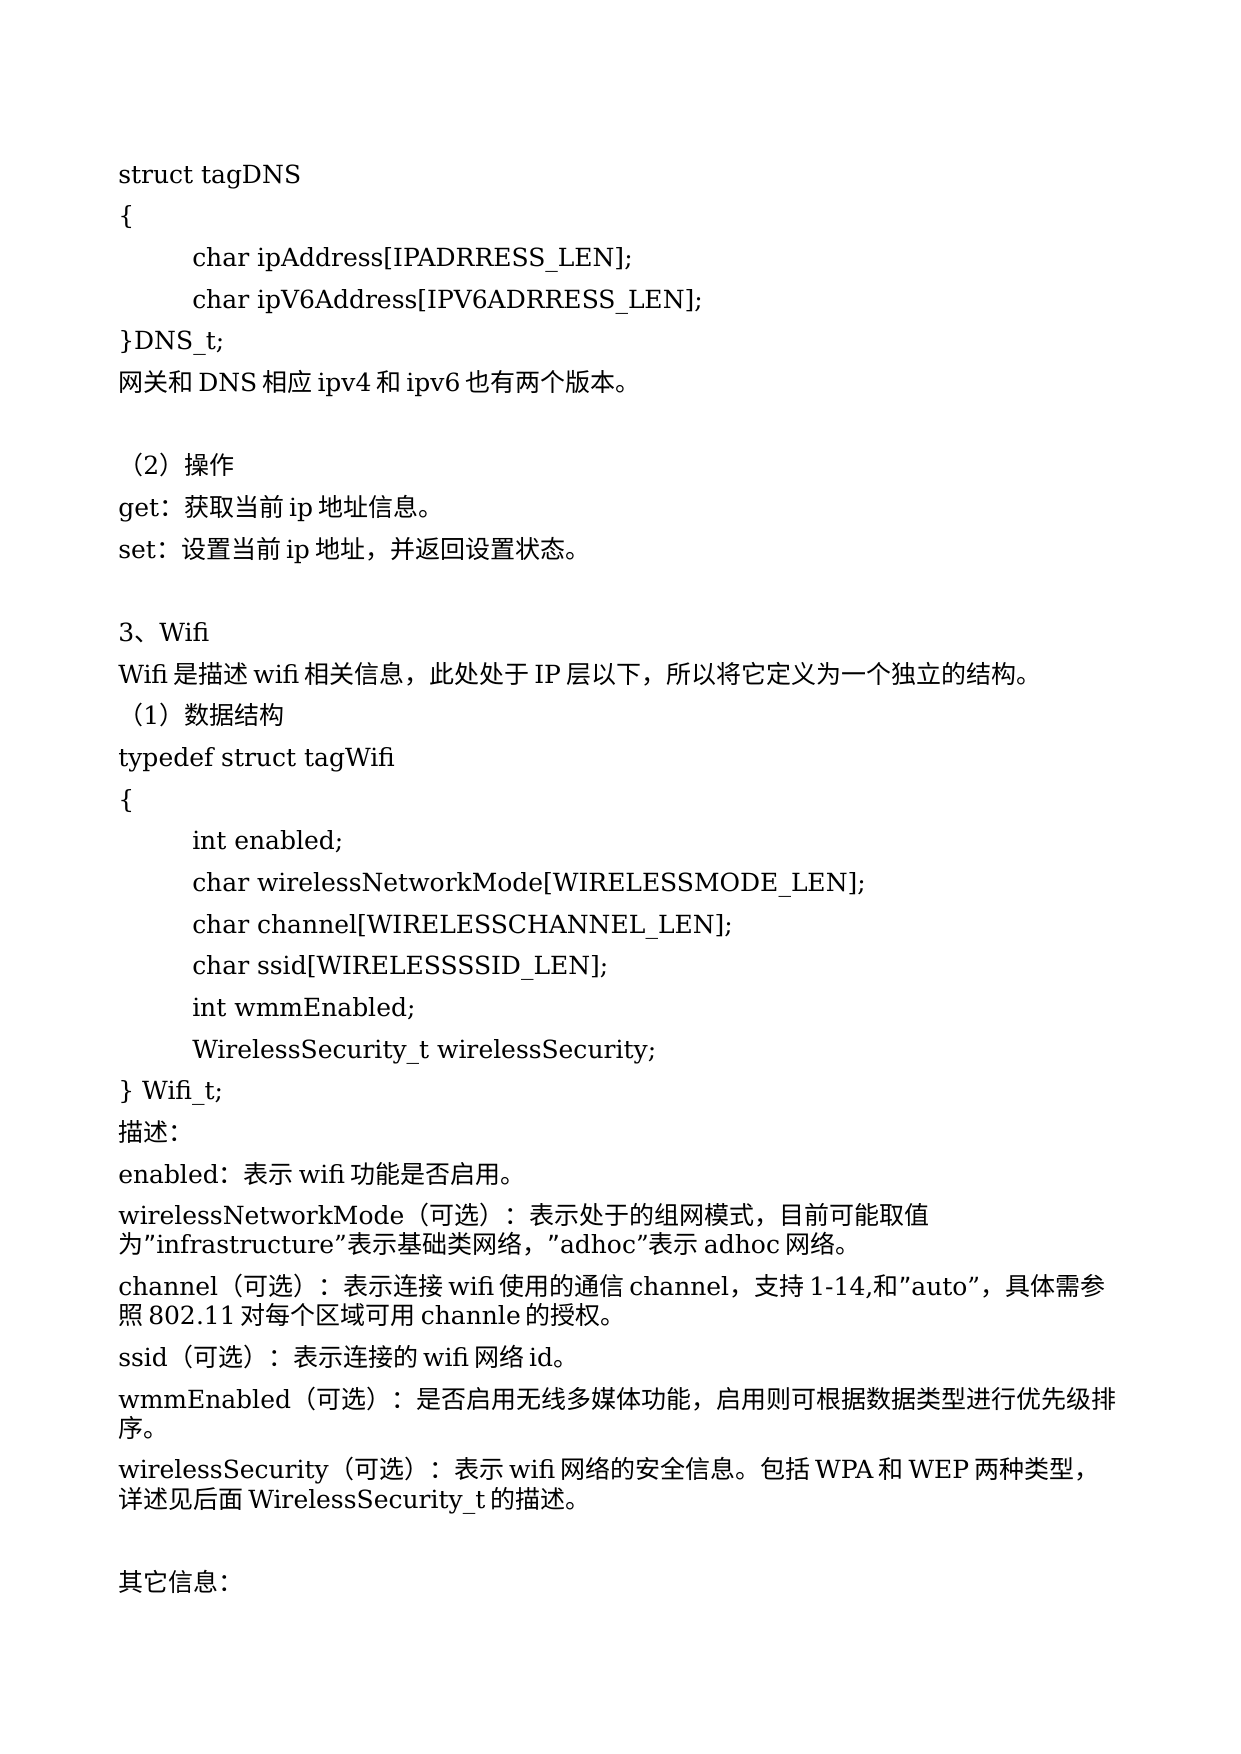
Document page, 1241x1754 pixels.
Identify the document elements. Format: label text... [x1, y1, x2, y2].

text char wirelessNetworkMode[WIRELESSMODE_LEN]; [118, 868, 1122, 897]
text 描述： [118, 1118, 1122, 1147]
text char ssid[WIRELESSSSID_LEN]; [118, 951, 1122, 981]
text channel（可选）：表示连接wifi使用的通信channel，支持1-14,和”auto”，具体需参照802.11对每个区域可用channle的授权。 [118, 1272, 1122, 1331]
text enabled：表示wifi功能是否启用。 [118, 1160, 1122, 1189]
text char ipAddress[IPADRRESS_LEN]; [118, 243, 1122, 272]
text wirelessSecurity（可选）：表示wifi网络的安全信息。包括WPA和WEP两种类型，详述见后面WirelessSecurity_t的描述。 [118, 1456, 1122, 1514]
text 3、Wifi [118, 618, 1122, 647]
text （2）操作 [118, 451, 1122, 481]
text （1）数据结构 [118, 701, 1122, 731]
text } Wifi_t; [118, 1076, 1122, 1106]
text wirelessNetworkMode（可选）：表示处于的组网模式，目前可能取值为”infrastructure”表示基础类网络，”adhoc”表示adhoc网络。 [118, 1201, 1122, 1260]
text { [118, 785, 1122, 814]
text { [118, 201, 1122, 231]
text WirelessSecurity_t wirelessSecurity; [118, 1035, 1122, 1064]
text typedef struct tagWifi [118, 743, 1122, 772]
text 网关和DNS相应ipv4和ipv6也有两个版本。 [118, 368, 1122, 397]
text int enabled; [118, 826, 1122, 856]
text struct tagDNS [118, 160, 1122, 189]
text Wifi是描述wifi相关信息，此处处于IP层以下，所以将它定义为一个独立的结构。 [118, 660, 1122, 689]
text ssid（可选）：表示连接的wifi网络id。 [118, 1343, 1122, 1372]
text 其它信息： [118, 1568, 1122, 1597]
text get：获取当前ip地址信息。 [118, 493, 1122, 522]
text char channel[WIRELESSCHANNEL_LEN]; [118, 910, 1122, 939]
text wmmEnabled（可选）：是否启用无线多媒体功能，启用则可根据数据类型进行优先级排序。 [118, 1385, 1122, 1443]
text char ipV6Address[IPV6ADRRESS_LEN]; [118, 285, 1122, 314]
text int wmmEnabled; [118, 993, 1122, 1022]
text }DNS_t; [118, 326, 1122, 356]
text set：设置当前ip地址，并返回设置状态。 [118, 535, 1122, 564]
